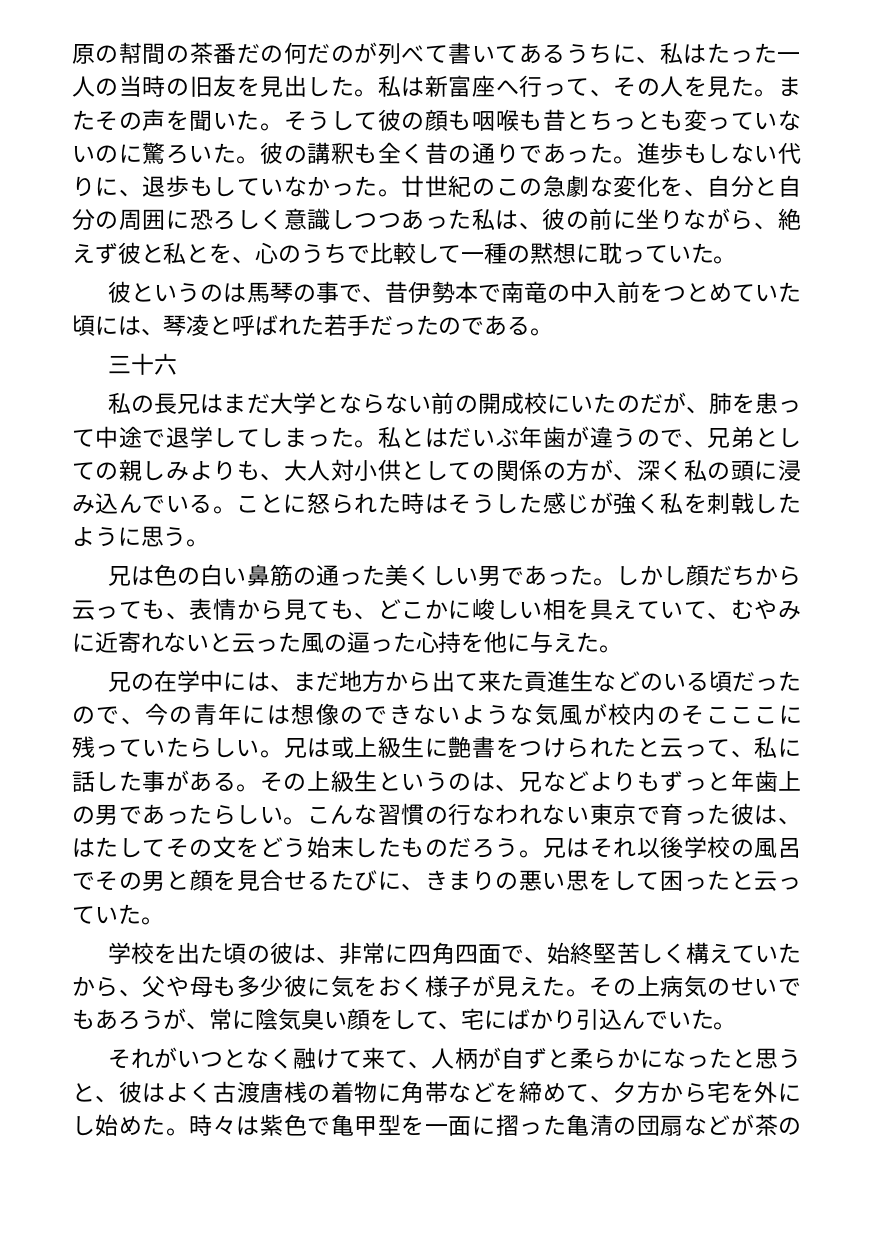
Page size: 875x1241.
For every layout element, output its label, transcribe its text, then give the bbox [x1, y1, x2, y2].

text 三十六 [72, 347, 802, 380]
text 兄は色の白い鼻筋の通った美くしい男であった。しかし顔だちから云っても、表情から見ても、どこかに峻しい相を具えていて、むやみに近寄れないと云った風の逼った心持を他に与えた。 [72, 558, 802, 658]
text それがいつとなく融けて来て、人柄が自ずと柔らかになったと思うと、彼はよく古渡唐桟の着物に角帯などを締めて、夕方から宅を外にし始めた。時々は紫色で亀甲型を一面に摺った亀清の団扇などが茶の [72, 1041, 802, 1141]
text 原の幇間の茶番だの何だのが列べて書いてあるうちに、私はたった一人の当時の旧友を見出した。私は新富座へ行って、その人を見た。またその声を聞いた。そうして彼の顔も咽喉も昔とちっとも変っていないのに驚ろいた。彼の講釈も全く昔の通りであった。進歩もしない代りに、退歩もしていなかった。廿世紀のこの急劇な変化を、自分と自分の周囲に恐ろしく意識しつつあった私は、彼の前に坐りながら、絶えず彼と私とを、心のうちで比較して一種の黙想に耽っていた。 [72, 36, 802, 269]
text 学校を出た頃の彼は、非常に四角四面で、始終堅苦しく構えていたから、父や母も多少彼に気をおく様子が見えた。その上病気のせいでもあろうが、常に陰気臭い顔をして、宅にばかり引込んでいた。 [72, 936, 802, 1035]
text 私の長兄はまだ大学とならない前の開成校にいたのだが、肺を患って中途で退学してしまった。私とはだいぶ年歯が違うので、兄弟としての親しみよりも、大人対小供としての関係の方が、深く私の頭に浸み込んでいる。ことに怒られた時はそうした感じが強く私を刺戟したように思う。 [72, 386, 802, 552]
text 彼というのは馬琴の事で、昔伊勢本で南竜の中入前をつとめていた頃には、琴凌と呼ばれた若手だったのである。 [72, 274, 802, 341]
text 兄の在学中には、まだ地方から出て来た貢進生などのいる頃だったので、今の青年には想像のできないような気風が校内のそこここに残っていたらしい。兄は或上級生に艶書をつけられたと云って、私に話した事がある。その上級生というのは、兄などよりもずっと年歯上の男であったらしい。こんな習慣の行なわれない東京で育った彼は、はたしてその文をどう始末したものだろう。兄はそれ以後学校の風呂でその男と顔を見合せるたびに、きまりの悪い思をして困ったと云っていた。 [72, 664, 802, 930]
